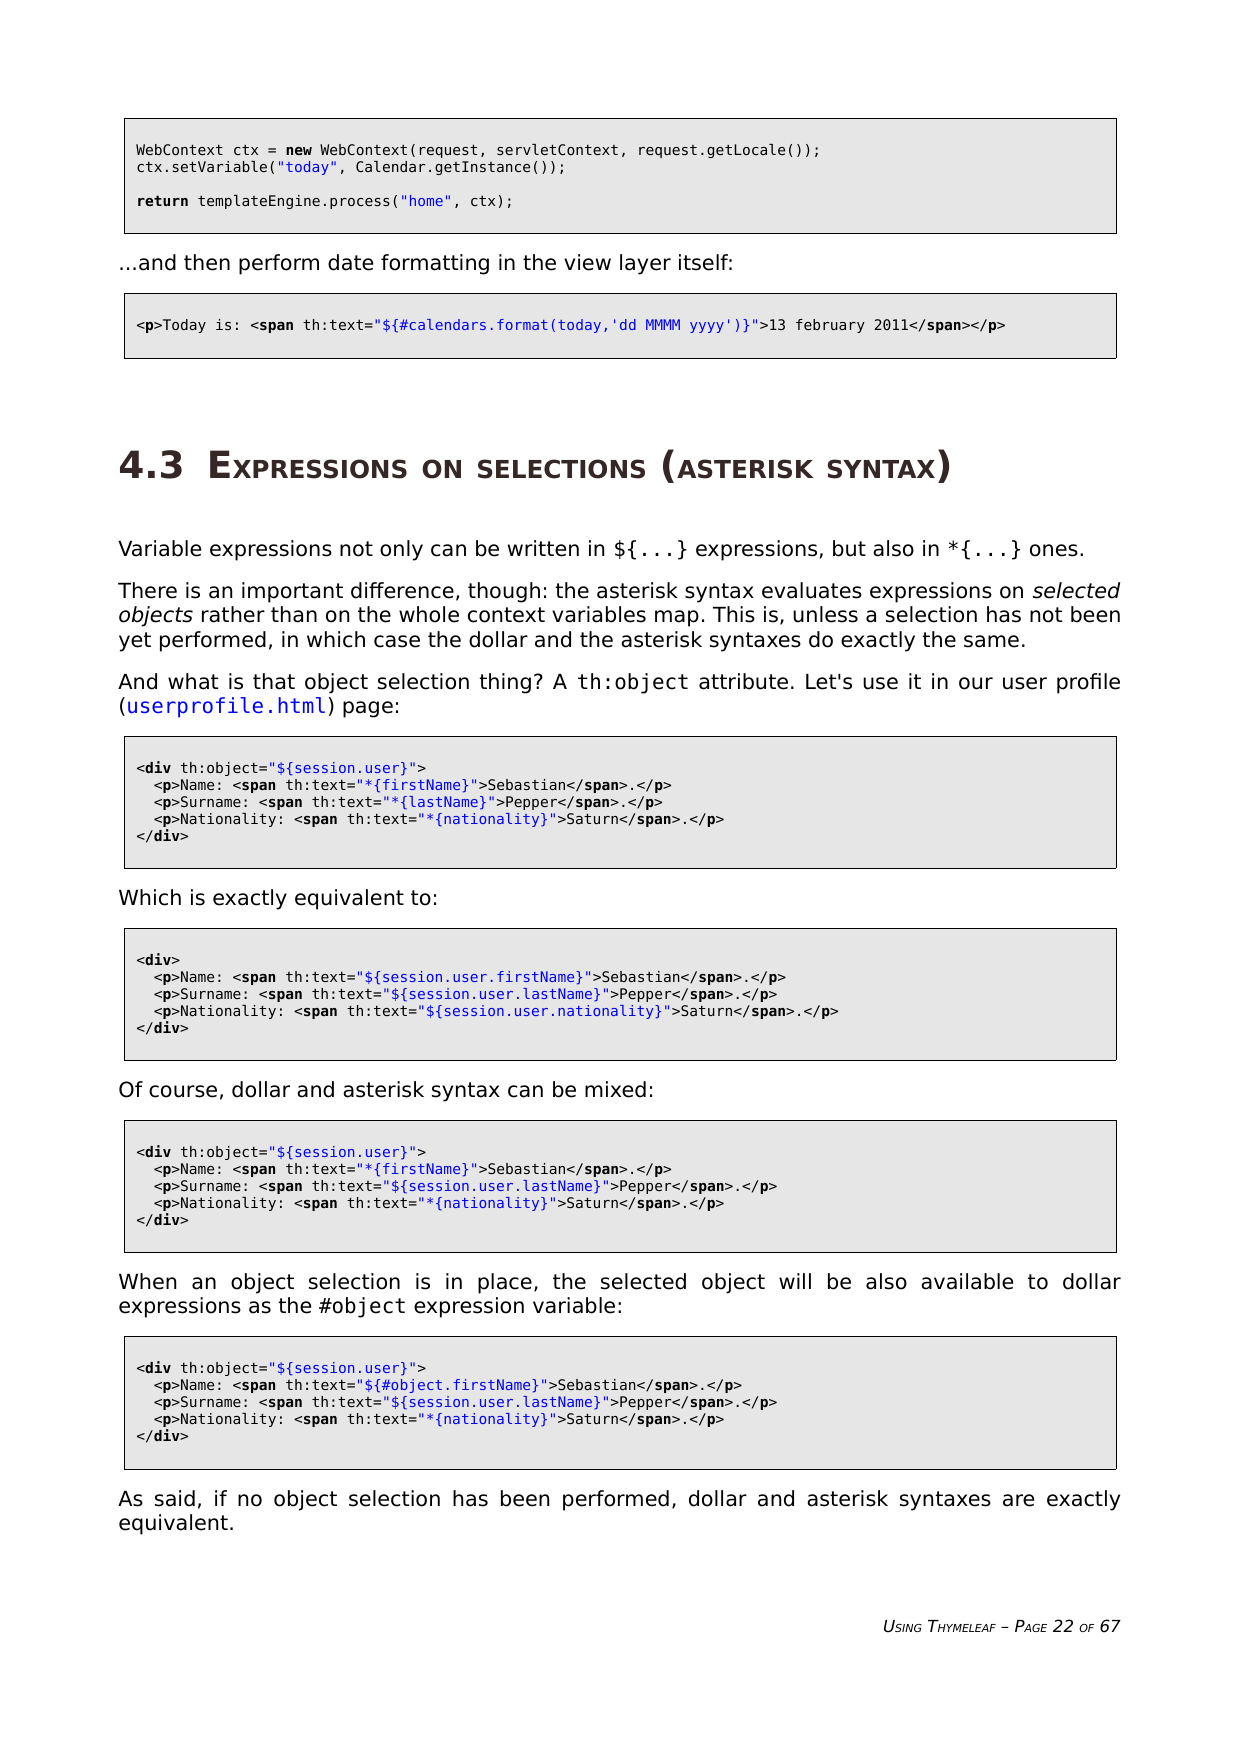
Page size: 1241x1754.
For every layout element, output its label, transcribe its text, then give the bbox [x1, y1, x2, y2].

text As said, if no object selection has been performed, dollar and asterisk syntaxes are exactly equivalent. [118, 1487, 1122, 1535]
text <p>Today is: <span th:text="${#calendars.format(today,'dd MMMM yyyy')}">13 february 2011</span></p> [125, 294, 1116, 358]
text Which is exactly equivalent to: [118, 886, 1122, 910]
text ...and then perform date formatting in the view layer itself: [118, 251, 1122, 276]
text <div> <p>Name: <span th:text="${session.user.firstName}">Sebastian</span>.</p> <p>Surname: <span th:text="${session.user.lastName}">Pepper</span>.</p> <p>Nationality: <span th:text="${session.user.nationality}">Saturn</span>.</p> </div> [125, 929, 1116, 1060]
text When an object selection is in place, the selected object will be also available to dollar expressions as the #object expression variable: [118, 1270, 1122, 1319]
text Variable expressions not only can be written in ${...} expressions, but also in *{...} ones. [118, 537, 1122, 561]
text Of course, dollar and asterisk syntax can be mixed: [118, 1078, 1122, 1102]
subtitle Expressions on selections (asterisk syntax) [118, 443, 1122, 487]
text And what is that object selection thing? A th:object attribute. Let's use it in our user profile (userprofile.html) page: [118, 670, 1122, 718]
text WebContext ctx = new WebContext(request, servletContext, request.getLocale()); ctx.setVariable("today", Calendar.getInstance()); return templateEngine.process("home", ctx); [125, 119, 1116, 233]
text <div th:object="${session.user}"> <p>Name: <span th:text="*{firstName}">Sebastian</span>.</p> <p>Surname: <span th:text="${session.user.lastName}">Pepper</span>.</p> <p>Nationality: <span th:text="*{nationality}">Saturn</span>.</p> </div> [125, 1121, 1116, 1252]
text There is an important difference, though: the asterisk syntax evaluates expressions on selected objects rather than on the whole context variables map. This is, unless a selection has not been yet performed, in which case the dollar and the asterisk syntaxes do exactly the same. [118, 579, 1122, 652]
text <div th:object="${session.user}"> <p>Name: <span th:text="*{firstName}">Sebastian</span>.</p> <p>Surname: <span th:text="*{lastName}">Pepper</span>.</p> <p>Nationality: <span th:text="*{nationality}">Saturn</span>.</p> </div> [125, 737, 1116, 868]
text <div th:object="${session.user}"> <p>Name: <span th:text="${#object.firstName}">Sebastian</span>.</p> <p>Surname: <span th:text="${session.user.lastName}">Pepper</span>.</p> <p>Nationality: <span th:text="*{nationality}">Saturn</span>.</p> </div> [125, 1337, 1116, 1469]
